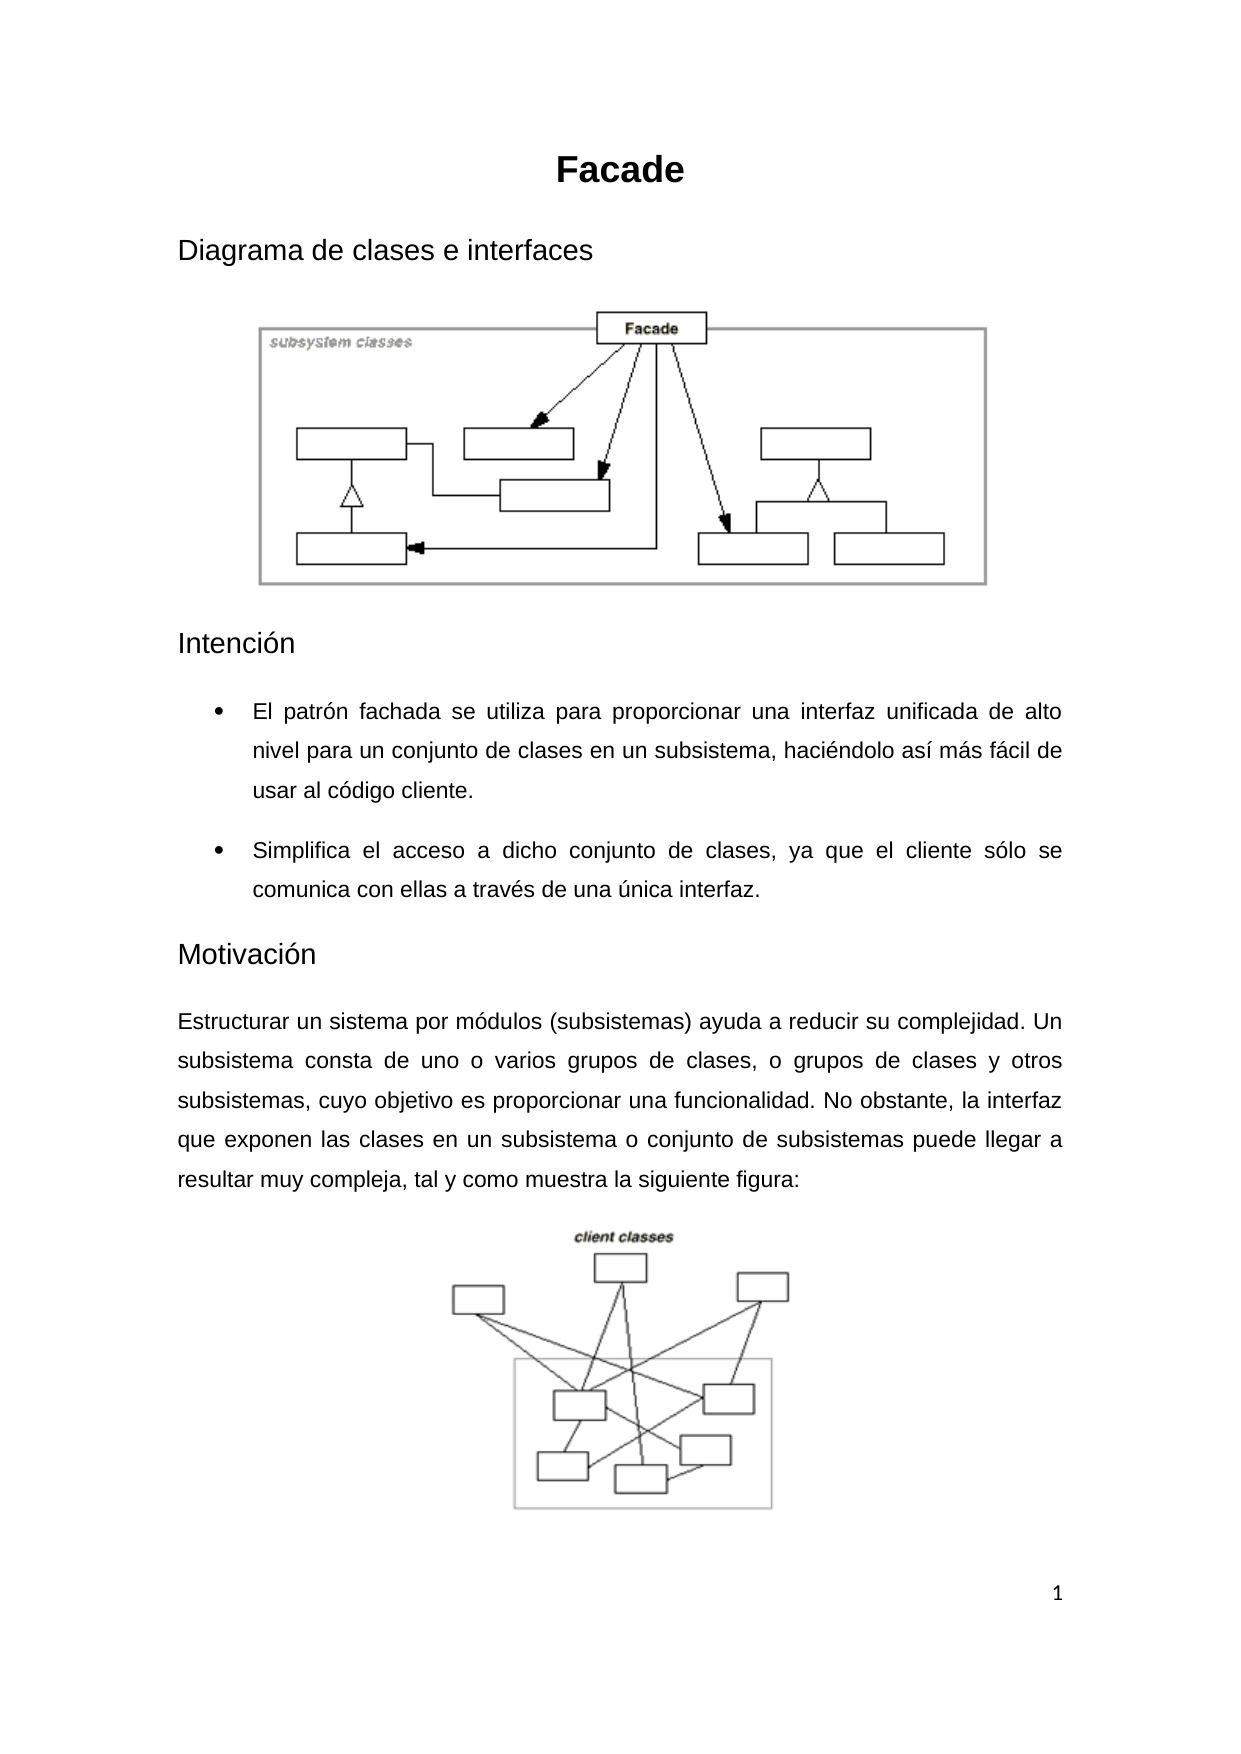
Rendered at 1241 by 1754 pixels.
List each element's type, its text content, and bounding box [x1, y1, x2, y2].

list El patrón fachada se utiliza para proporcionar una interfaz unificada de alto nivel para un conjunto de clases en un subsistema, haciéndolo así más fácil de usar al código cliente. [215, 698, 1063, 803]
text Intención [177, 627, 1063, 660]
list Simplifica el acceso a dicho conjunto de clases, ya que el cliente sólo se comunica con ellas a través de una única interfaz. [215, 837, 1063, 903]
text Facade [177, 148, 1063, 191]
text Estructurar un sistema por módulos (subsistemas) ayuda a reducir su complejidad. Un subsistema consta de uno o varios grupos de clases, o grupos de clases y otros subsistemas, cuyo objetivo es proporcionar una funcionalidad. No obstante, la interfaz que exponen las clases en un subsistema o conjunto de subsistemas puede llegar a resultar muy compleja, tal y como muestra la siguiente figura: [177, 1008, 1063, 1192]
text Diagrama de clases e interfaces [177, 233, 1063, 267]
picture [248, 304, 992, 592]
picture [443, 1226, 797, 1516]
text Motivación [177, 937, 1063, 970]
